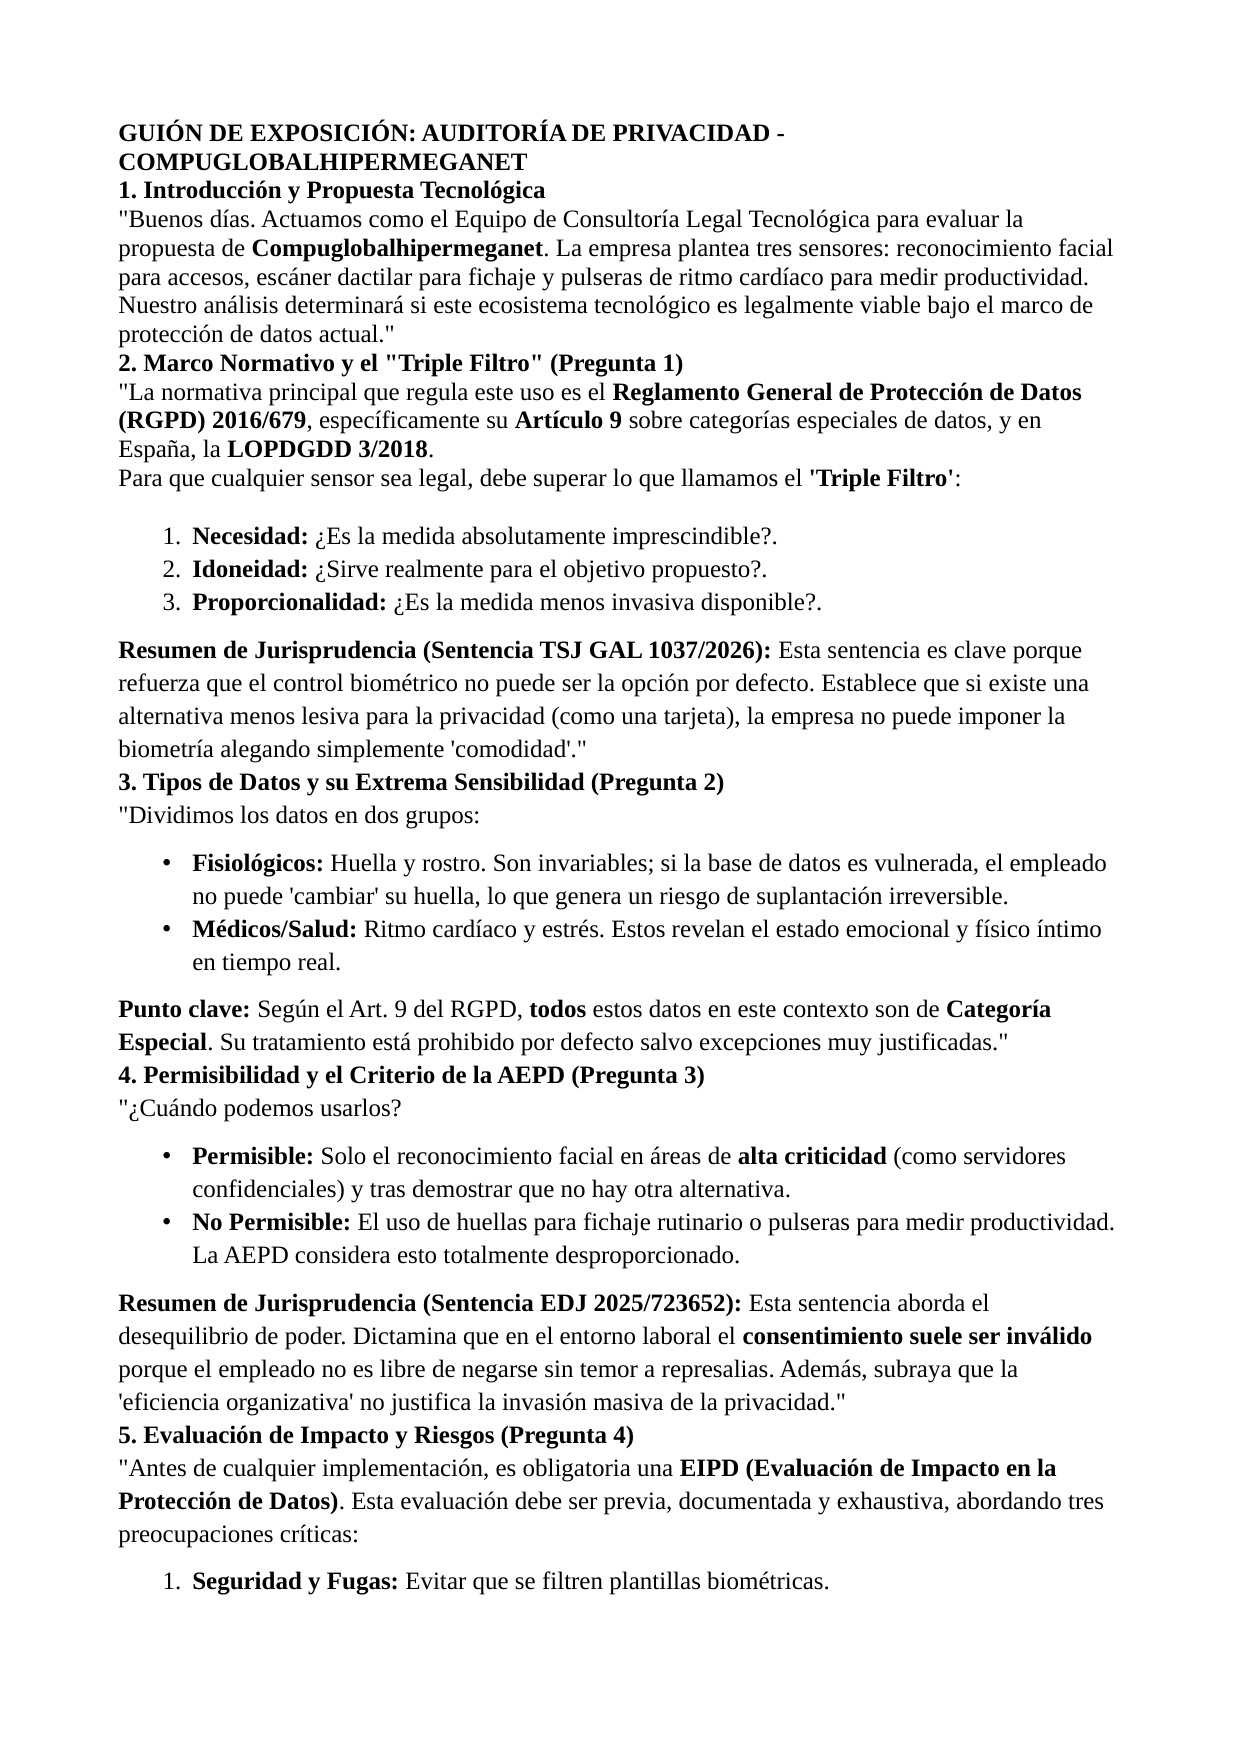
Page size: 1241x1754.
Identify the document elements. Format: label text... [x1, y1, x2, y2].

list Necesidad: ¿Es la medida absolutamente imprescindible?. [162, 521, 1122, 550]
text 1. Introducción y Propuesta Tecnológica [118, 176, 1122, 204]
text Resumen de Jurisprudencia (Sentencia EDJ 2025/723652): Esta sentencia aborda el desequilibrio de poder. Dictamina que en el entorno laboral el consentimiento suele ser inválido porque el empleado no es libre de negarse sin temor a represalias. Además, subraya que la 'eficiencia organizativa' no justifica la invasión masiva de la privacidad." [118, 1288, 1122, 1416]
list Médicos/Salud: Ritmo cardíaco y estrés. Estos revelan el estado emocional y físico íntimo en tiempo real. [162, 914, 1122, 976]
text 4. Permisibilidad y el Criterio de la AEPD (Pregunta 3) [118, 1060, 1122, 1089]
text "Dividimos los datos en dos grupos: [118, 800, 1122, 829]
text 5. Evaluación de Impacto y Riesgos (Pregunta 4) [118, 1420, 1122, 1448]
list Proporcionalidad: ¿Es la medida menos invasiva disponible?. [162, 587, 1122, 616]
text "Antes de cualquier implementación, es obligatoria una EIPD (Evaluación de Impacto en la Protección de Datos). Esta evaluación debe ser previa, documentada y exhaustiva, abordando tres preocupaciones críticas: [118, 1453, 1122, 1548]
list Fisiológicos: Huella y rostro. Son invariables; si la base de datos es vulnerada, el empleado no puede 'cambiar' su huella, lo que genera un riesgo de suplantación irreversible. [162, 848, 1122, 909]
list Seguridad y Fugas: Evitar que se filtren plantillas biométricas. [162, 1566, 1122, 1595]
text "¿Cuándo podemos usarlos? [118, 1093, 1122, 1122]
text Resumen de Jurisprudencia (Sentencia TSJ GAL 1037/2026): Esta sentencia es clave porque refuerza que el control biométrico no puede ser la opción por defecto. Establece que si existe una alternativa menos lesiva para la privacidad (como una tarjeta), la empresa no puede imponer la biometría alegando simplemente 'comodidad'." [118, 635, 1122, 763]
text GUIÓN DE EXPOSICIÓN: AUDITORÍA DE PRIVACIDAD - COMPUGLOBALHIPERMEGANET [118, 118, 1122, 176]
text "Buenos días. Actuamos como el Equipo de Consultoría Legal Tecnológica para evaluar la propuesta de Compuglobalhipermeganet. La empresa plantea tres sensores: reconocimiento facial para accesos, escáner dactilar para fichaje y pulseras de ritmo cardíaco para medir productividad. Nuestro análisis determinará si este ecosistema tecnológico es legalmente viable bajo el marco de protección de datos actual." [118, 204, 1122, 348]
list Permisible: Solo el reconocimiento facial en áreas de alta criticidad (como servidores confidenciales) y tras demostrar que no hay otra alternativa. [162, 1141, 1122, 1203]
text "La normativa principal que regula este uso es el Reglamento General de Protección de Datos (RGPD) 2016/679, específicamente su Artículo 9 sobre categorías especiales de datos, y en España, la LOPDGDD 3/2018. [118, 377, 1122, 463]
list No Permisible: El uso de huellas para fichaje rutinario o pulseras para medir productividad. La AEPD considera esto totalmente desproporcionado. [162, 1207, 1122, 1269]
text Punto clave: Según el Art. 9 del RGPD, todos estos datos en este contexto son de Categoría Especial. Su tratamiento está prohibido por defecto salvo excepciones muy justificadas." [118, 994, 1122, 1056]
text Para que cualquier sensor sea legal, debe superar lo que llamamos el 'Triple Filtro': [118, 463, 1122, 492]
text 2. Marco Normativo y el "Triple Filtro" (Pregunta 1) [118, 348, 1122, 377]
list Idoneidad: ¿Sirve realmente para el objetivo propuesto?. [162, 554, 1122, 583]
text 3. Tipos de Datos y su Extrema Sensibilidad (Pregunta 2) [118, 767, 1122, 796]
